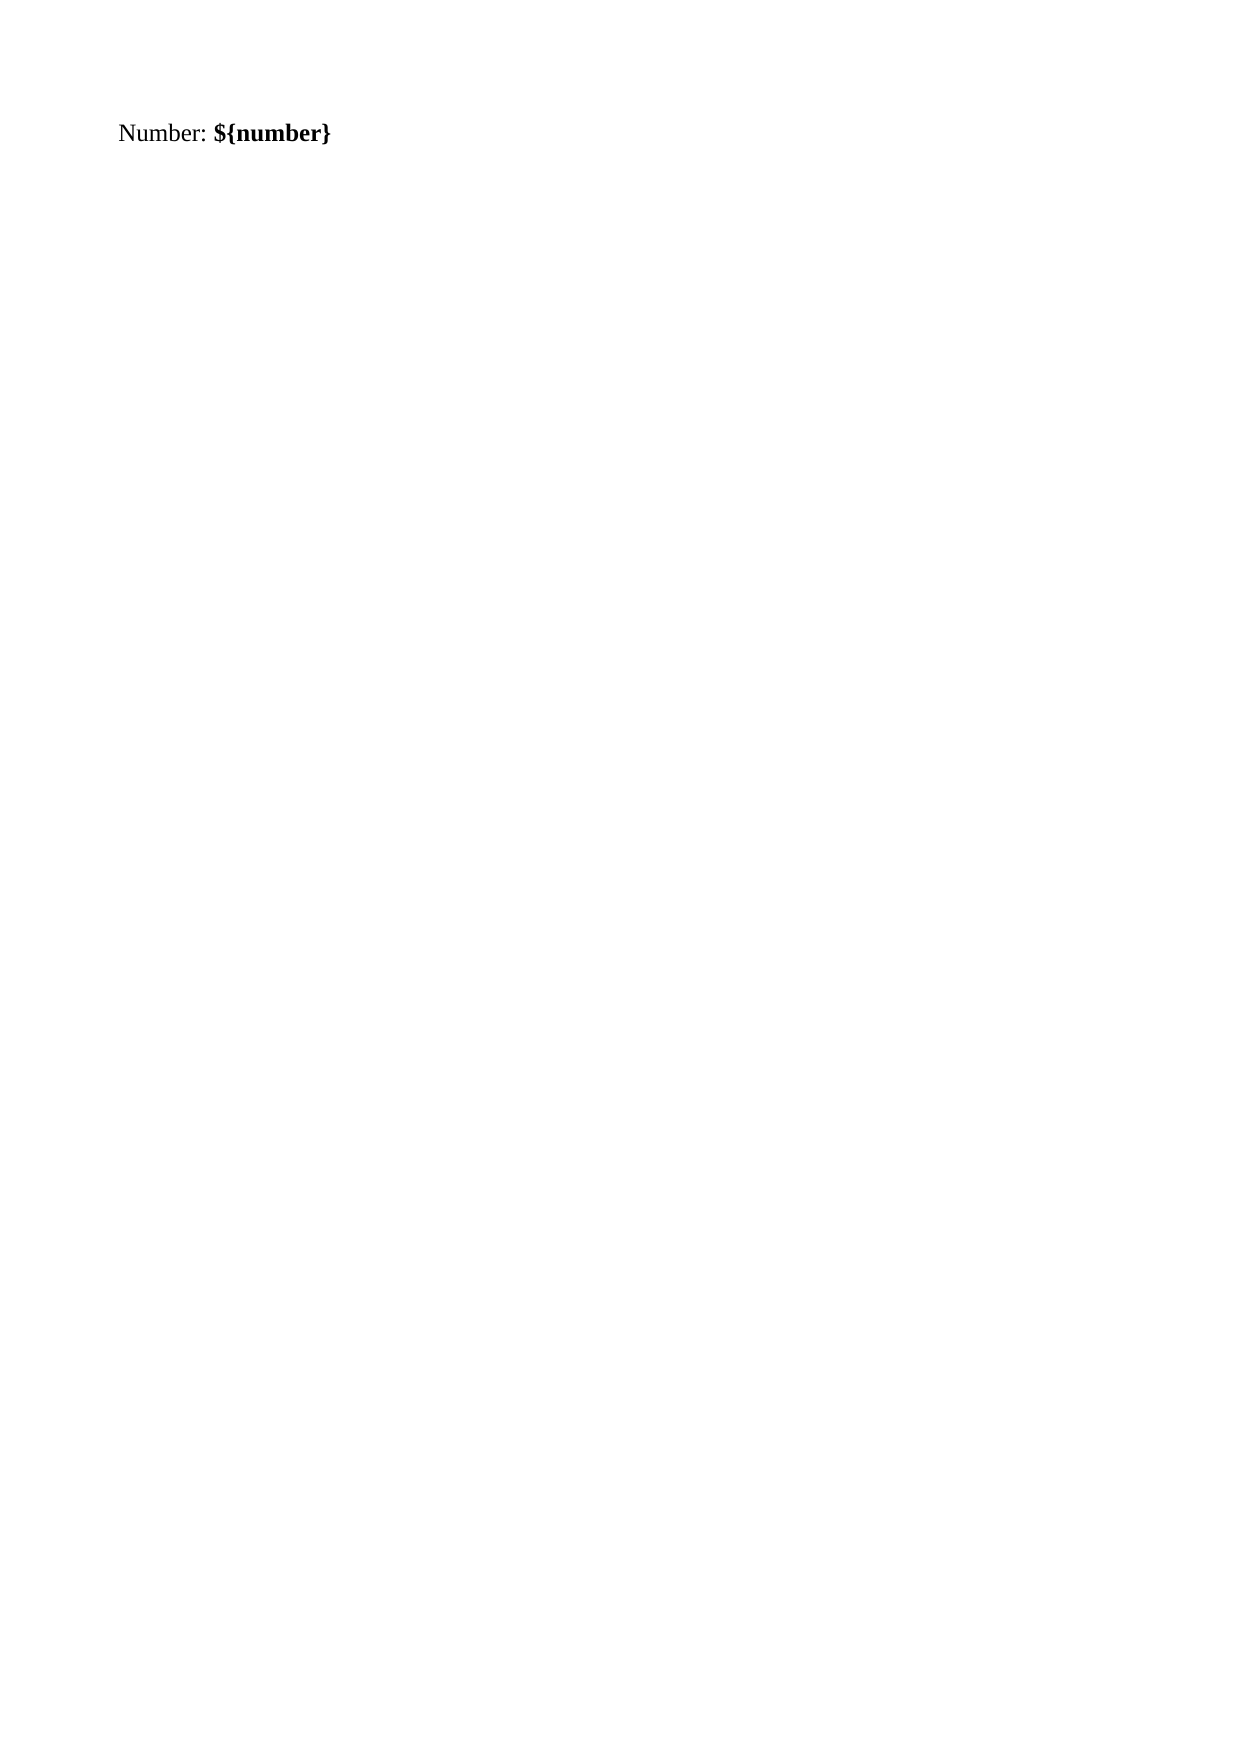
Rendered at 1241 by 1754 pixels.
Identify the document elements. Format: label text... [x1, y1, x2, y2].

text Number: ${number} [118, 118, 1122, 147]
